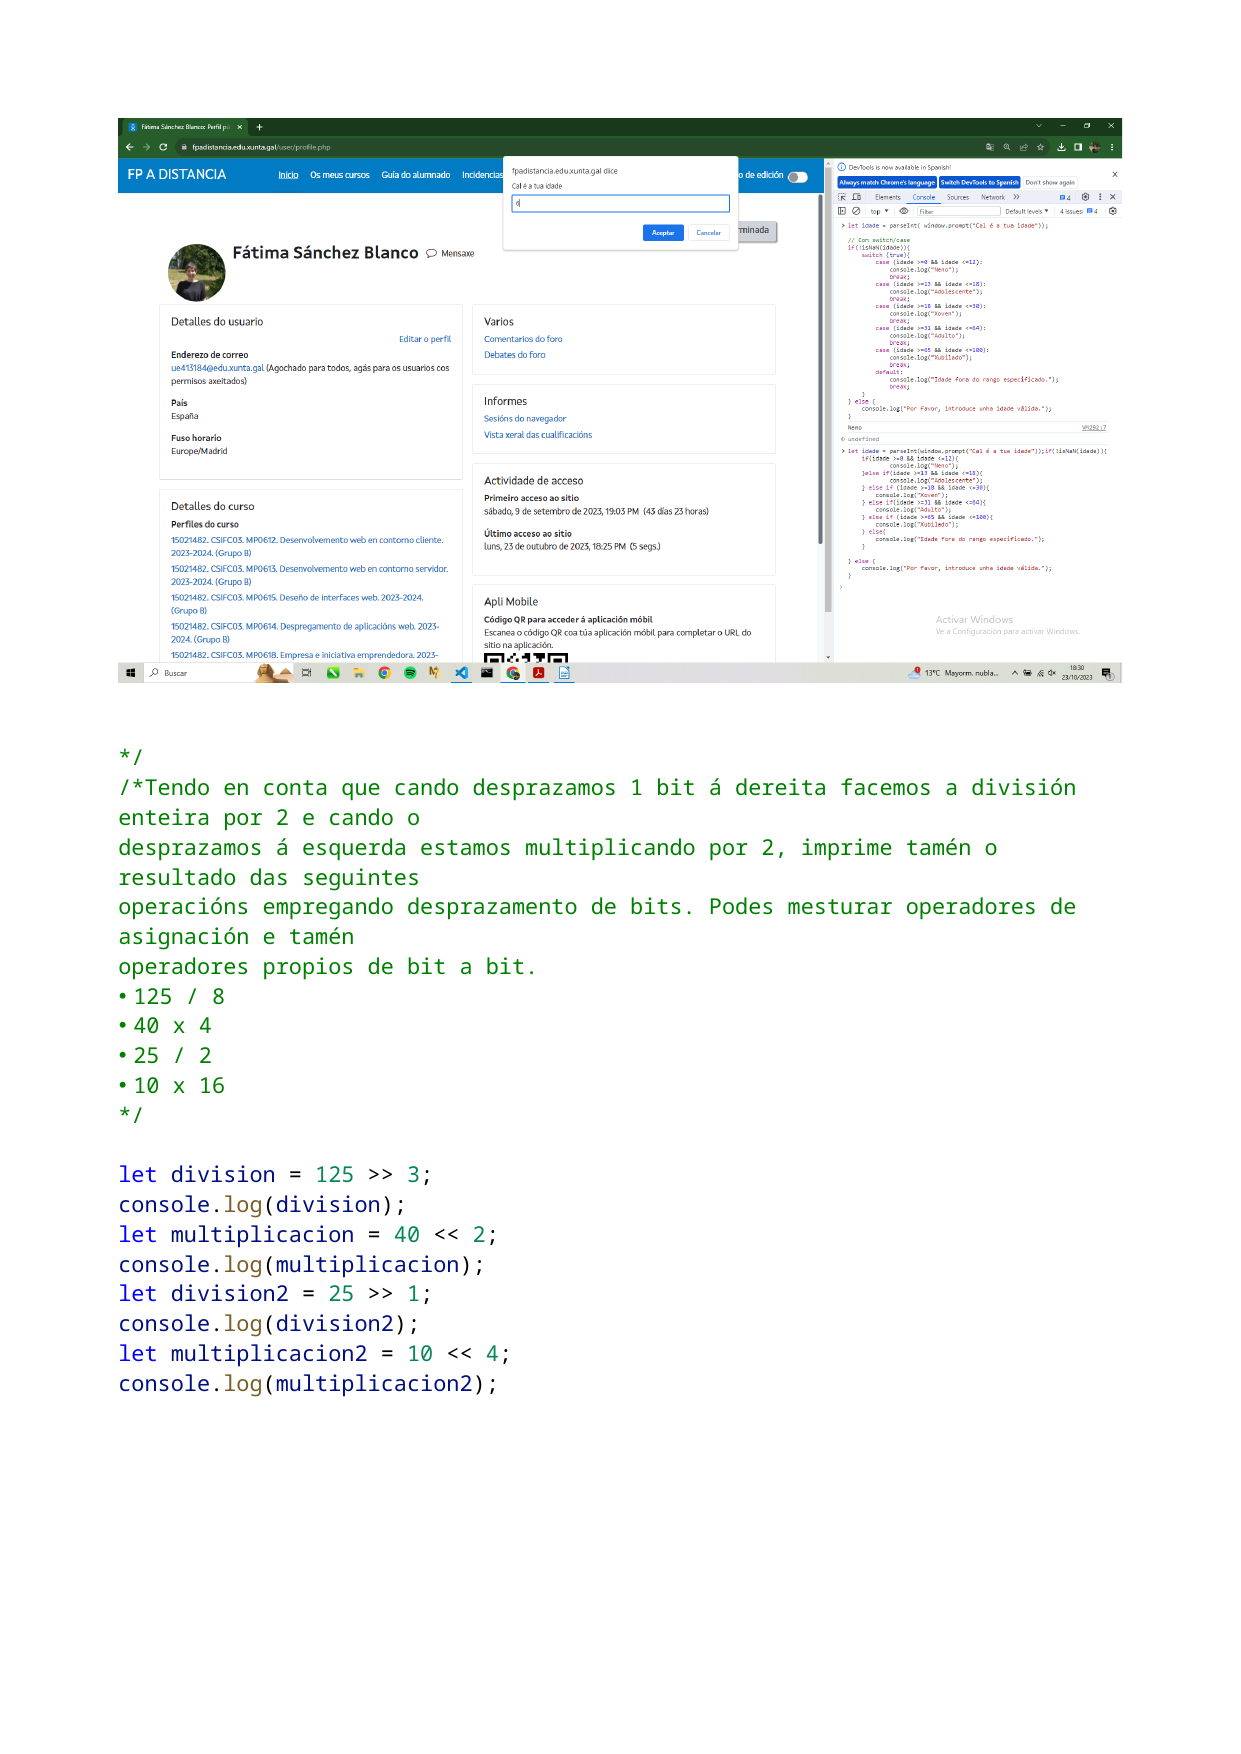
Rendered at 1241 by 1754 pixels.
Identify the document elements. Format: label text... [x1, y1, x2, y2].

text • 40 x 4 [118, 1010, 1122, 1040]
text */ [118, 1100, 1122, 1129]
text let division2 = 25 >> 1; [118, 1278, 1122, 1308]
text console.log(multiplicacion); [118, 1249, 1122, 1278]
text let multiplicacion2 = 10 << 4; [118, 1338, 1122, 1368]
text console.log(division); [118, 1189, 1122, 1219]
picture [118, 118, 1123, 683]
text /*Tendo en conta que cando desprazamos 1 bit á dereita facemos a división enteira por 2 e cando o [118, 772, 1122, 832]
text desprazamos á esquerda estamos multiplicando por 2, imprime tamén o resultado das seguintes [118, 832, 1122, 891]
text operadores propios de bit a bit. [118, 951, 1122, 981]
text • 10 x 16 [118, 1070, 1122, 1100]
text let division = 125 >> 3; [118, 1159, 1122, 1189]
text */ [118, 742, 1122, 772]
text • 25 / 2 [118, 1040, 1122, 1070]
text let multiplicacion = 40 << 2; [118, 1219, 1122, 1249]
text console.log(multiplicacion2); [118, 1368, 1122, 1398]
text console.log(division2); [118, 1308, 1122, 1338]
text operacións empregando desprazamento de bits. Podes mesturar operadores de asignación e tamén [118, 891, 1122, 951]
text • 125 / 8 [118, 981, 1122, 1010]
